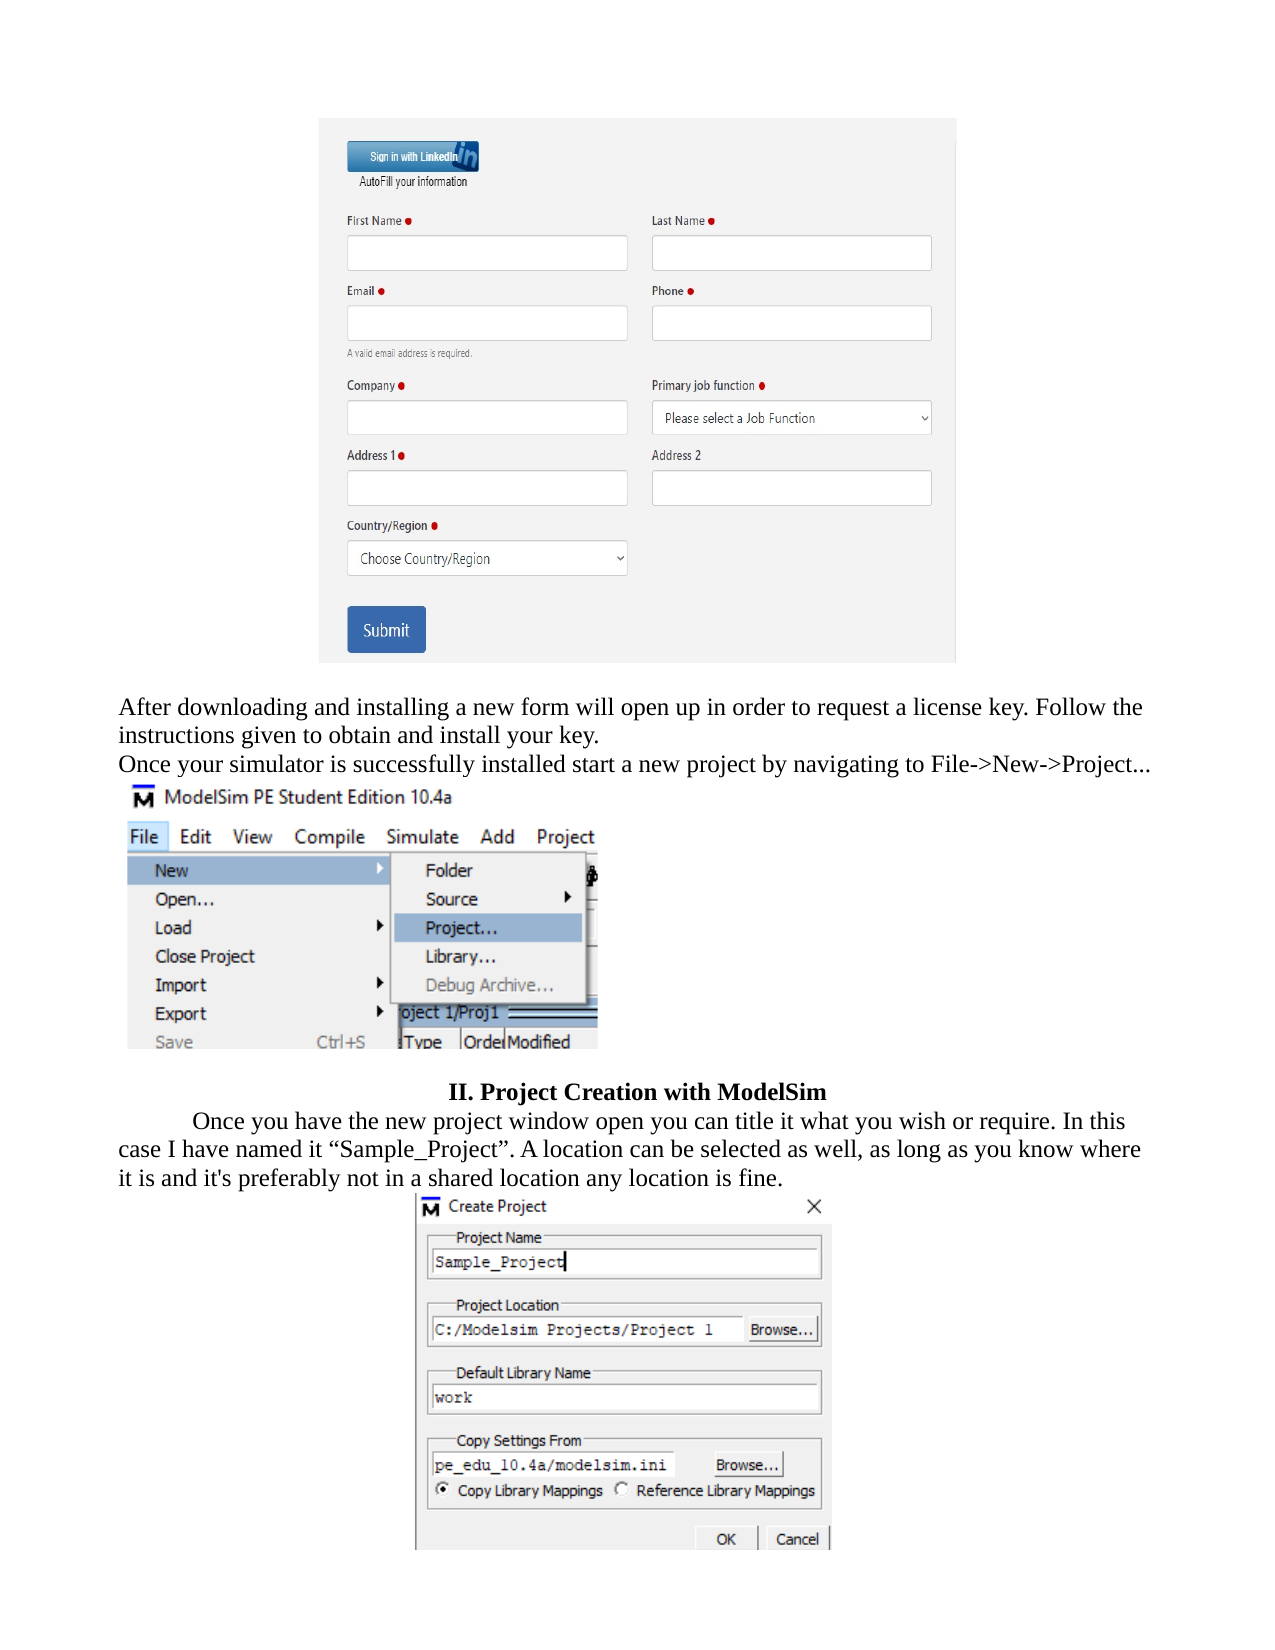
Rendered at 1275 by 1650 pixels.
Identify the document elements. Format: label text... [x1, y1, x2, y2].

text Once your simulator is successfully installed start a new project by navigating to File->New->Project... [118, 749, 1157, 778]
text Once you have the new project window open you can title it what you wish or require. In this case I have named it “Sample_Project”. A location can be selected as well, as long as you know where it is and it's preferably not in a shared location any location is fine. [118, 1106, 1157, 1192]
text After downloading and installing a new form will open up in order to request a license key. Follow the instructions given to obtain and install your key. [118, 692, 1157, 749]
text II. Project Creation with ModelSim [118, 1077, 1157, 1106]
